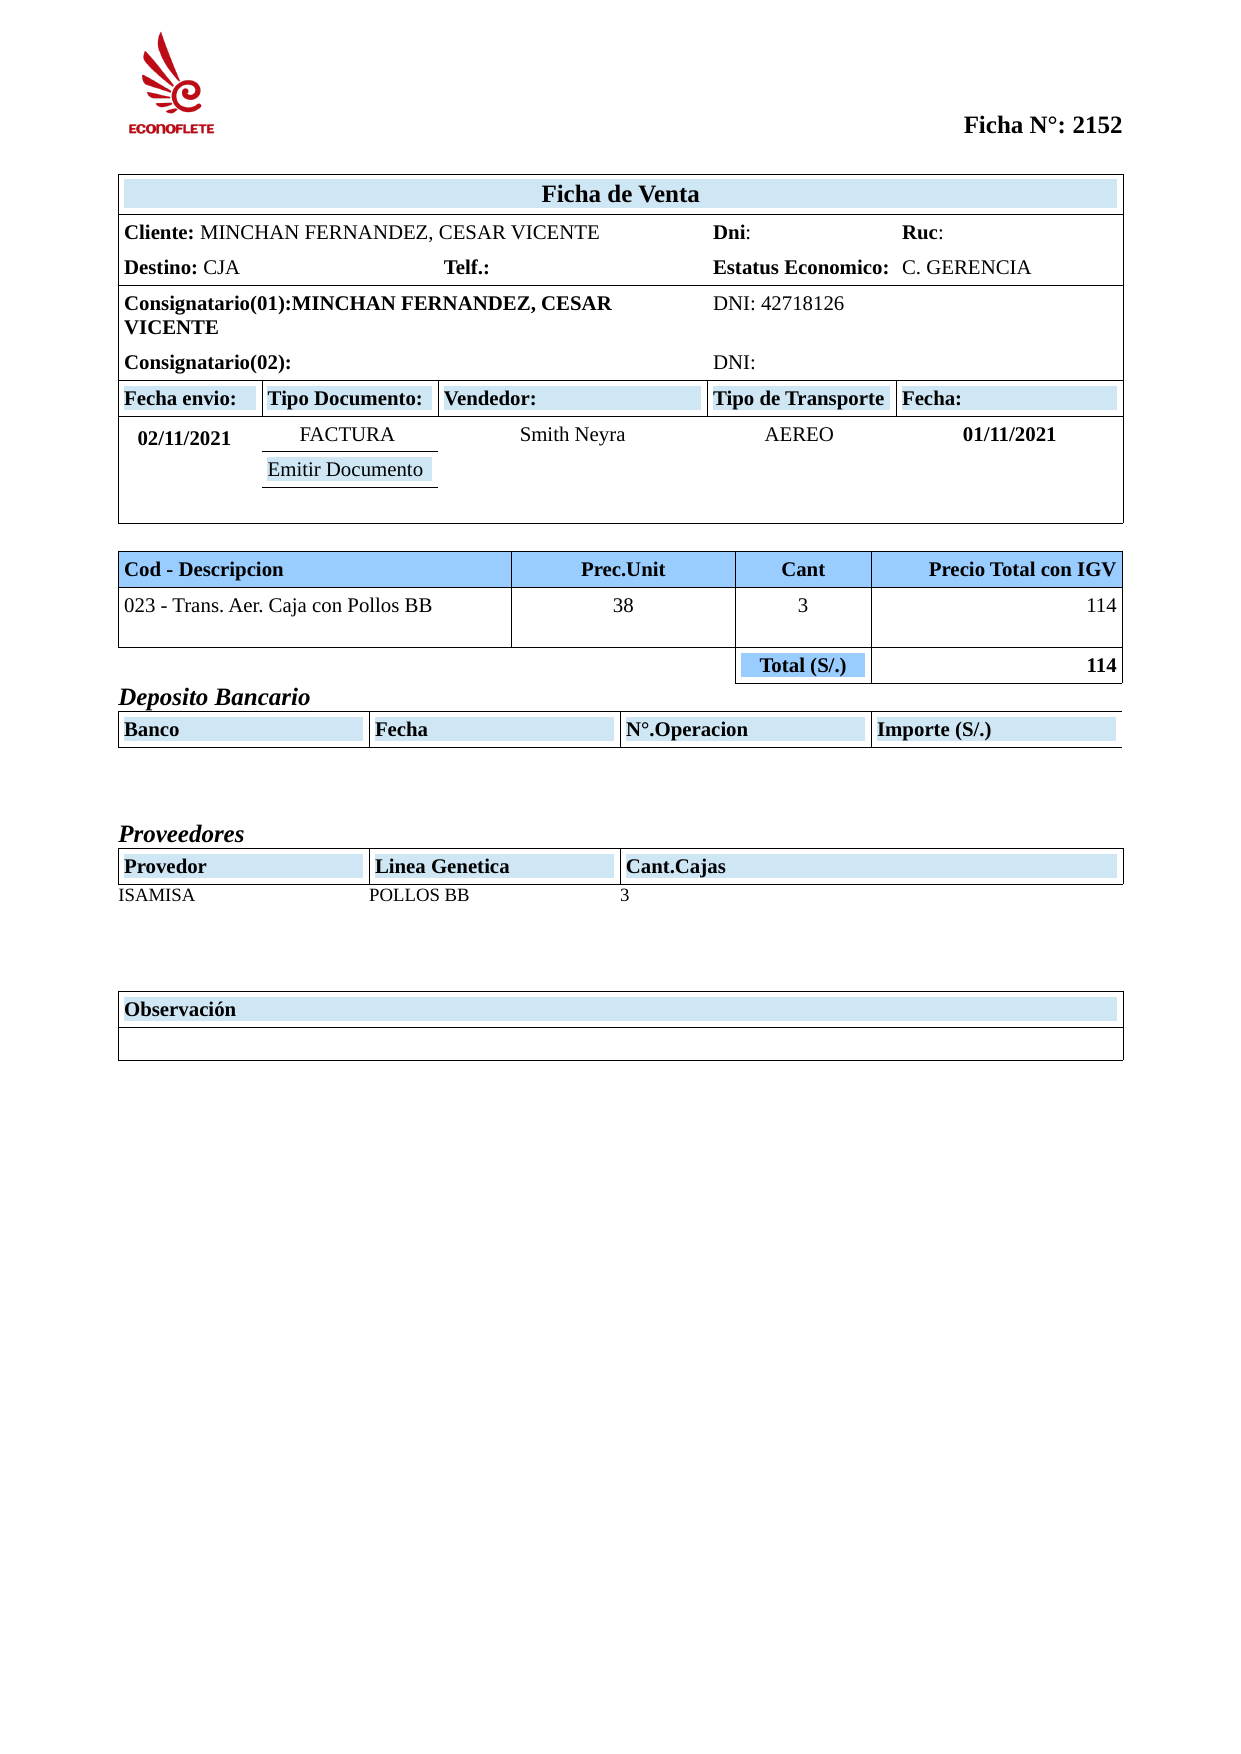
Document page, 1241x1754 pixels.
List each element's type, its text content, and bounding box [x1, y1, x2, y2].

table_cell Dni: [707, 215, 896, 249]
table_cell Estatus Economico: [707, 249, 896, 285]
table_header Cant [736, 552, 871, 587]
table_cell Fecha: [897, 381, 1123, 416]
table_cell 3 [736, 588, 871, 647]
table_cell [871, 771, 1122, 795]
table_header Banco [119, 712, 369, 747]
table_cell [871, 795, 1122, 819]
table_cell [369, 970, 620, 991]
table_header Observación [119, 992, 1123, 1027]
table_cell [620, 748, 871, 771]
table_cell [118, 795, 369, 819]
table_cell FACTURA [262, 417, 438, 451]
table_cell POLLOS BB [369, 885, 620, 905]
table_cell Consignatario(01):MINCHAN FERNANDEZ, CESAR VICENTE [119, 286, 707, 344]
table_header Cod - Descripcion [119, 552, 511, 587]
table_cell [118, 948, 369, 970]
table_cell DNI: [707, 345, 1123, 380]
table_cell [620, 927, 1123, 948]
table_cell [620, 771, 871, 795]
table_cell AEREO [707, 417, 896, 523]
table_cell Destino: CJA [119, 249, 438, 285]
table_cell Smith Neyra [438, 417, 707, 523]
table_cell [369, 927, 620, 948]
table_cell Cliente: MINCHAN FERNANDEZ, CESAR VICENTE [119, 215, 707, 249]
text Proveedores [118, 819, 1122, 848]
table_header Prec.Unit [512, 552, 735, 587]
table_cell Vendedor: [439, 381, 707, 416]
text Deposito Bancario [118, 682, 1122, 711]
table_header Precio Total con IGV [872, 552, 1122, 587]
table_cell [118, 970, 369, 991]
picture [118, 31, 225, 134]
table_cell 02/11/2021 [119, 417, 262, 523]
table_cell 38 [512, 588, 735, 647]
table_cell C. GERENCIA [896, 249, 1123, 285]
table_cell ISAMISA [118, 885, 369, 905]
table_header Linea Genetica [370, 849, 620, 883]
table_header Ficha de Venta [119, 175, 1123, 214]
table_cell [369, 795, 620, 819]
table_cell [620, 905, 1123, 927]
table_header Importe (S/.) [872, 712, 1122, 747]
table_cell [118, 648, 511, 682]
table_header N°.Operacion [621, 712, 871, 747]
table_cell [118, 927, 369, 948]
table_header Fecha [370, 712, 620, 747]
table_cell [369, 748, 620, 771]
table_cell Tipo de Transporte [708, 381, 896, 416]
table_cell [620, 970, 1123, 991]
table_cell [118, 771, 369, 795]
table_cell Fecha envio: [119, 381, 262, 416]
table_cell [620, 795, 871, 819]
table_cell Tipo Documento: [263, 381, 438, 416]
table_cell 01/11/2021 [896, 417, 1123, 523]
table_cell 114 [872, 588, 1122, 647]
table_cell Ruc: [896, 215, 1123, 249]
table_cell [119, 1028, 1123, 1060]
table_header Provedor [119, 849, 369, 883]
table_cell [118, 748, 369, 771]
table_cell [369, 948, 620, 970]
table_cell 114 [872, 648, 1122, 682]
table_header Cant.Cajas [621, 849, 1123, 883]
table_cell [620, 948, 1123, 970]
table_cell Emitir Documento [262, 452, 438, 487]
table_cell Total (S/.) [736, 648, 871, 682]
table_cell [871, 748, 1122, 771]
table_cell [511, 648, 735, 682]
table_cell DNI: 42718126 [707, 286, 1123, 344]
table_cell 3 [620, 885, 1123, 905]
table_cell [118, 905, 369, 927]
table_cell Consignatario(02): [119, 345, 707, 380]
table_cell Telf.: [438, 249, 707, 285]
table_cell [369, 771, 620, 795]
table_cell [262, 488, 438, 523]
table_cell [369, 905, 620, 927]
table_cell 023 - Trans. Aer. Caja con Pollos BB [119, 588, 511, 647]
